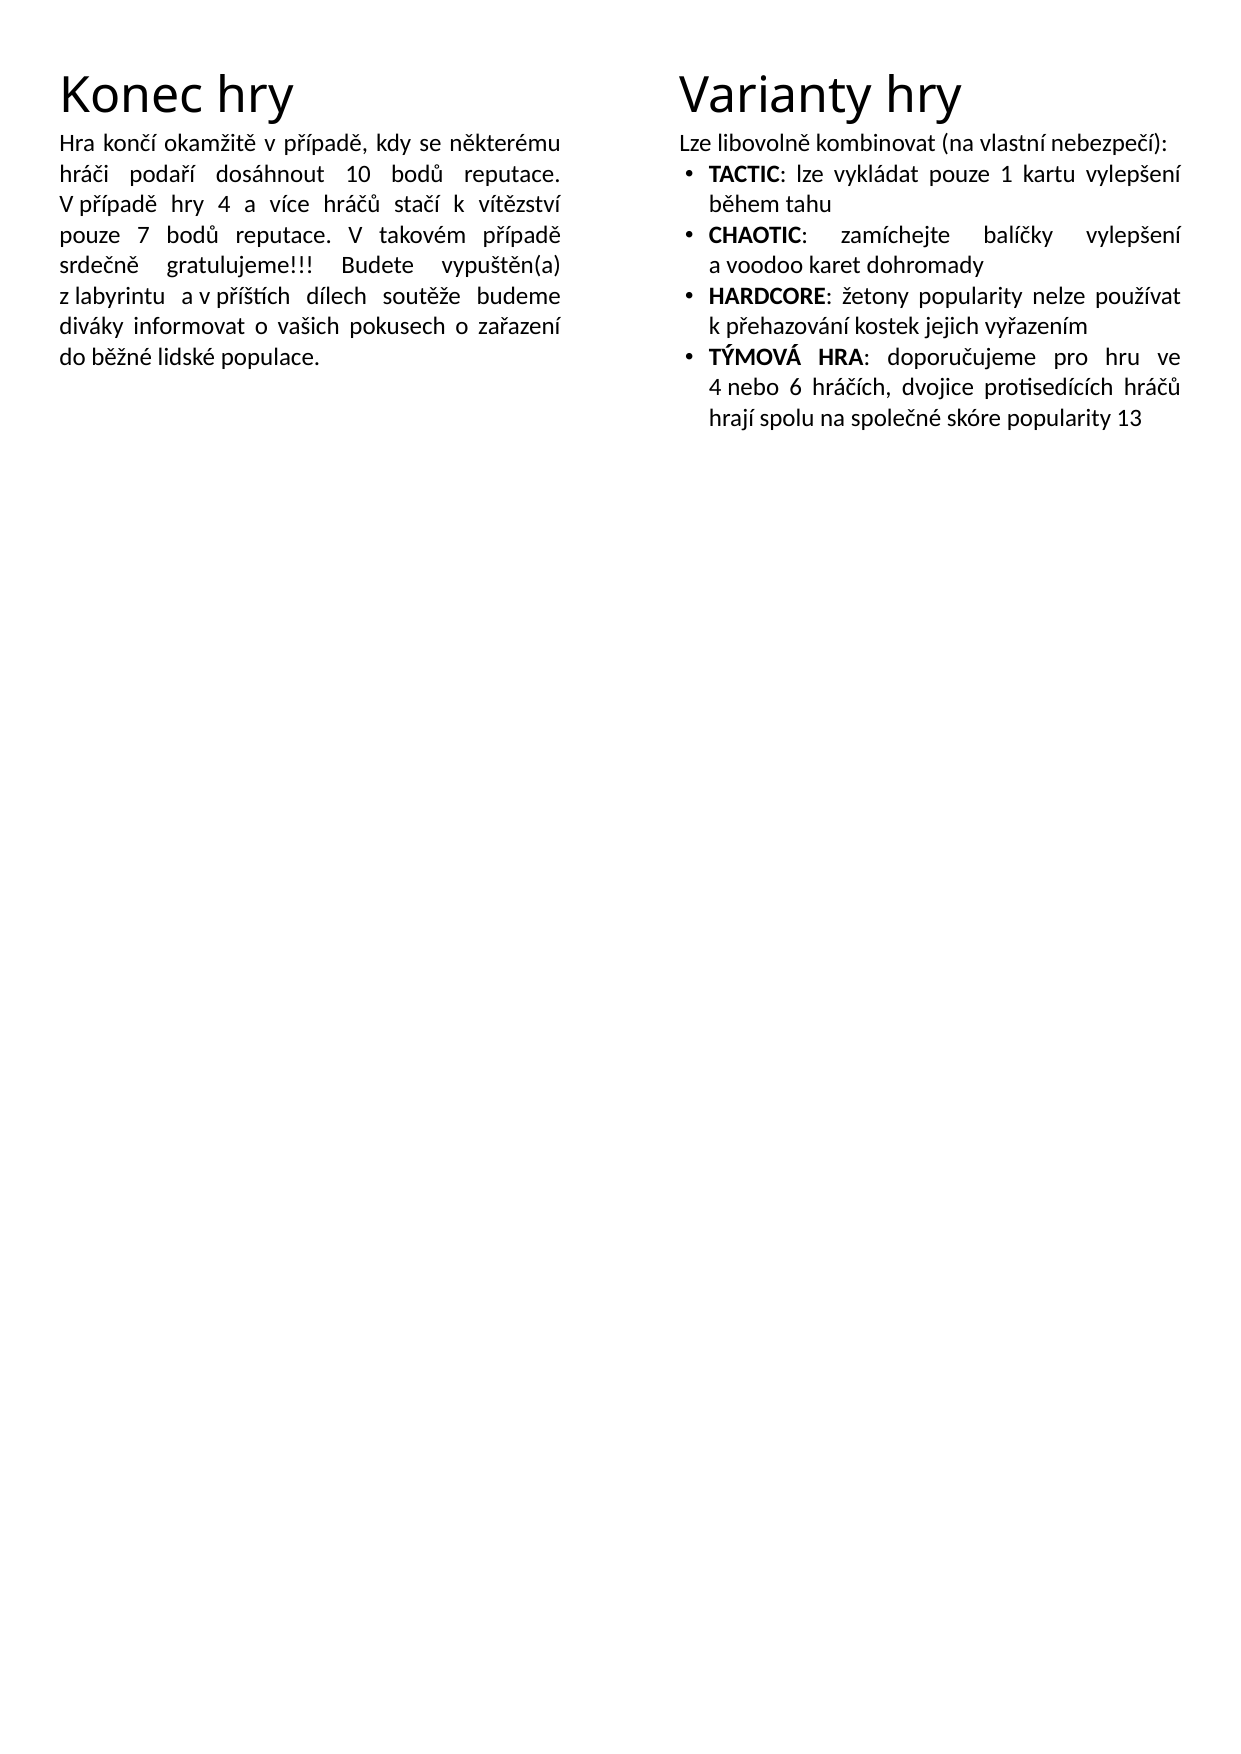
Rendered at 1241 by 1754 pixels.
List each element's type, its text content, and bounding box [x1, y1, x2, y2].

text Hra končí okamžitě v případě, kdy se některému hráči podaří dosáhnout 10 bodů reputace. V případě hry 4 a více hráčů stačí k vítězství pouze 7 bodů reputace. V takovém případě srdečně gratulujeme!!! Budete vypuštěn(a) z labyrintu a v příštích dílech soutěže budeme diváky informovat o vašich pokusech o zařazení do běžné lidské populace. [59, 127, 561, 371]
text Konec hry [59, 59, 561, 127]
list TÝMOVÁ HRA: doporučujeme pro hru ve 4 nebo 6 hráčích, dvojice protisedících hráčů hrají spolu na společné skóre popularity 13 [685, 341, 1181, 432]
text Varianty hry [679, 59, 1181, 127]
list TACTIC: lze vykládat pouze 1 kartu vylepšení během tahu [685, 158, 1181, 219]
list HARDCORE: žetony popularity nelze používat k přehazování kostek jejich vyřazením [685, 280, 1181, 341]
text Lze libovolně kombinovat (na vlastní nebezpečí): [679, 127, 1181, 158]
list CHAOTIC: zamíchejte balíčky vylepšení a voodoo karet dohromady [685, 219, 1181, 280]
